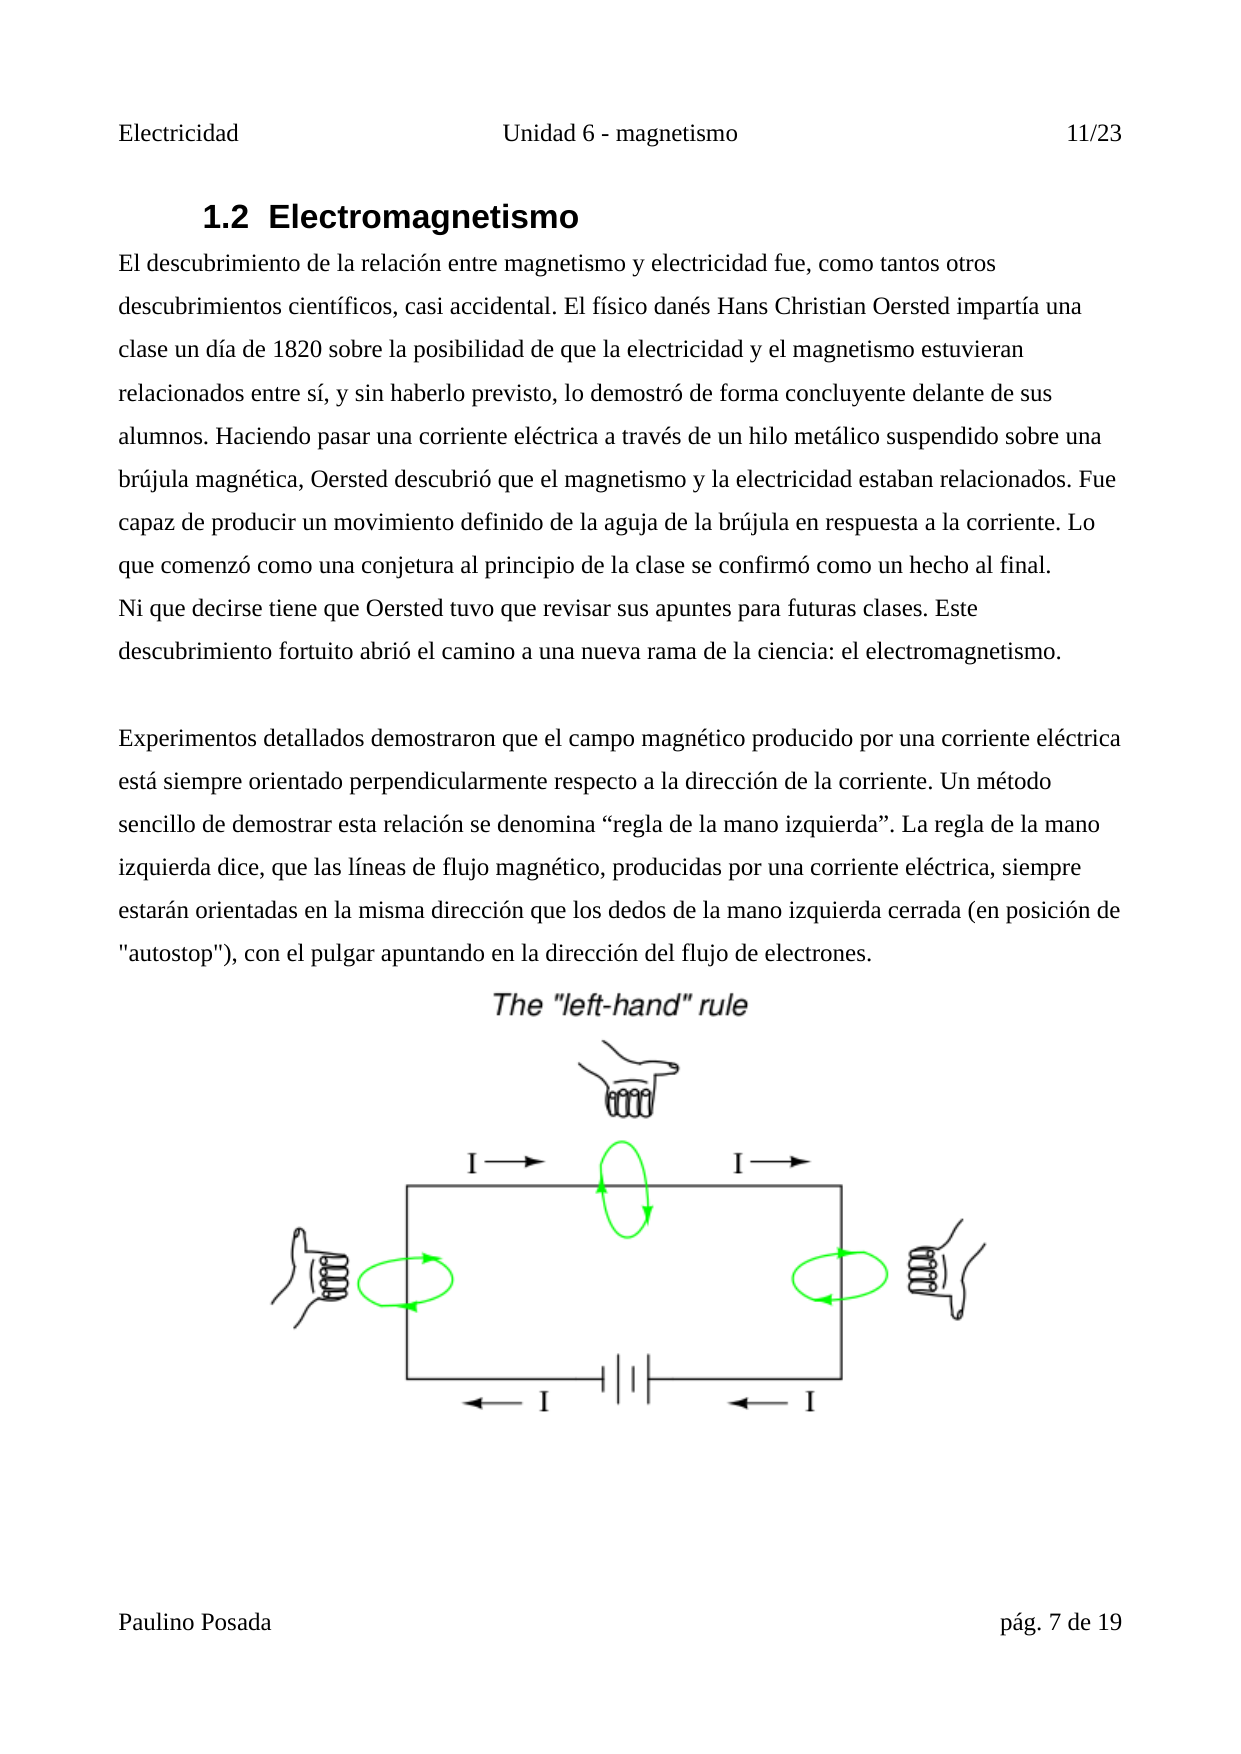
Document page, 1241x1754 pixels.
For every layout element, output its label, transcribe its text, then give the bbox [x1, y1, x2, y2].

subtitle Electromagnetismo [193, 197, 1122, 236]
text Experimentos detallados demostraron que el campo magnético producido por una corriente eléctrica está siempre orientado perpendicularmente respecto a la dirección de la corriente. Un método sencillo de demostrar esta relación se denomina “regla de la mano izquierda”. La regla de la mano izquierda dice, que las líneas de flujo magnético, producidas por una corriente eléctrica, siempre estarán orientadas en la misma dirección que los dedos de la mano izquierda cerrada (en posición de "autostop"), con el pulgar apuntando en la dirección del flujo de electrones. [118, 723, 1122, 967]
text Ni que decirse tiene que Oersted tuvo que revisar sus apuntes para futuras clases. Este descubrimiento fortuito abrió el camino a una nueva rama de la ciencia: el electromagnetismo. [118, 593, 1122, 665]
picture [228, 981, 1012, 1421]
text El descubrimiento de la relación entre magnetismo y electricidad fue, como tantos otros descubrimientos científicos, casi accidental. El físico danés Hans Christian Oersted impartía una clase un día de 1820 sobre la posibilidad de que la electricidad y el magnetismo estuvieran relacionados entre sí, y sin haberlo previsto, lo demostró de forma concluyente delante de sus alumnos. Haciendo pasar una corriente eléctrica a través de un hilo metálico suspendido sobre una brújula magnética, Oersted descubrió que el magnetismo y la electricidad estaban relacionados. Fue capaz de producir un movimiento definido de la aguja de la brújula en respuesta a la corriente. Lo que comenzó como una conjetura al principio de la clase se confirmó como un hecho al final. [118, 248, 1122, 579]
